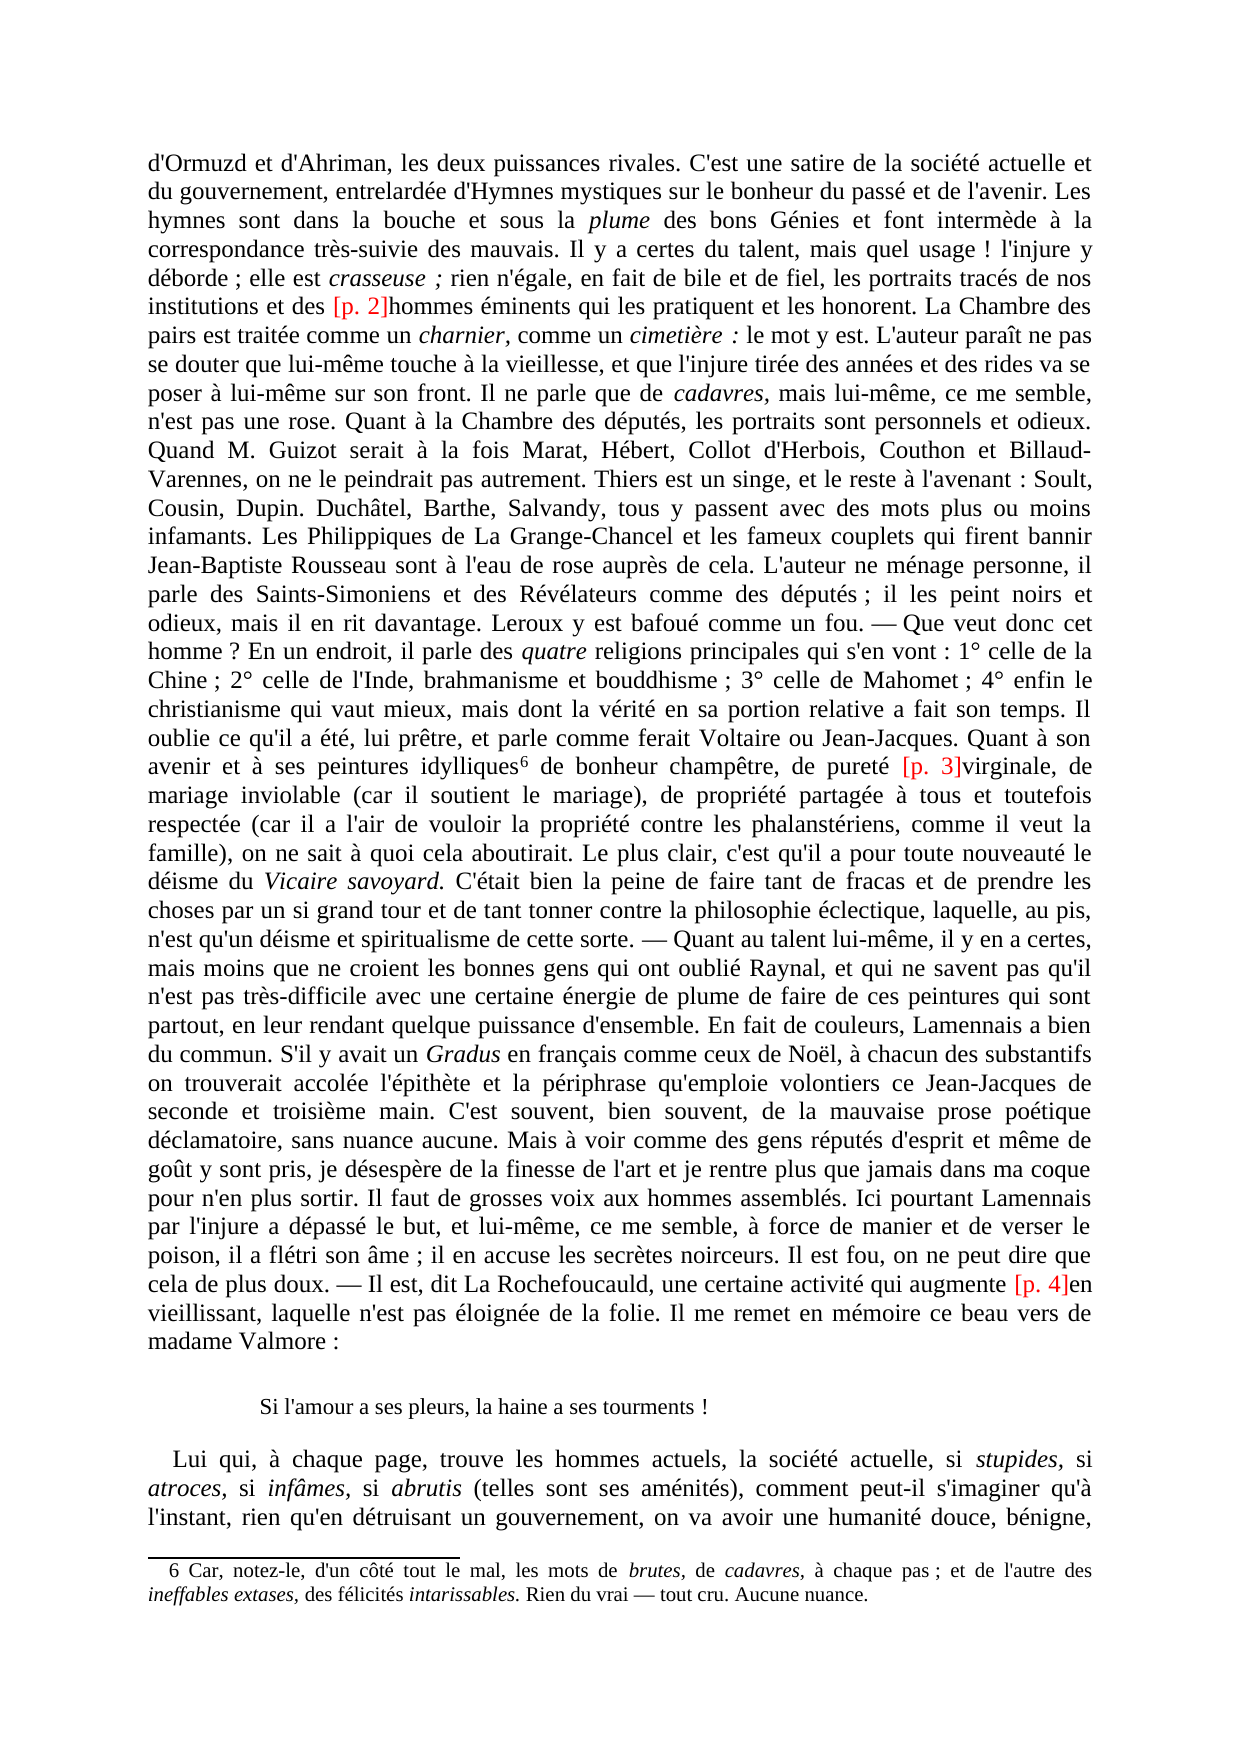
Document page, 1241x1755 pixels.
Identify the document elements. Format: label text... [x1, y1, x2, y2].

text d'Ormuzd et d'Ahriman, les deux puissances rivales. C'est une satire de la société actuelle et du gouvernement, entrelardée d'Hymnes mystiques sur le bonheur du passé et de l'avenir. Les hymnes sont dans la bouche et sous la plume des bons Génies et font intermède à la correspondance très-suivie des mauvais. Il y a certes du talent, mais quel usage ! l'injure y déborde ; elle est crasseuse ; rien n'égale, en fait de bile et de fiel, les portraits tracés de nos institutions et des [p. 2]hommes éminents qui les pratiquent et les honorent. La Chambre des pairs est traitée comme un charnier, comme un cimetière : le mot y est. L'auteur paraît ne pas se douter que lui-même touche à la vieillesse, et que l'injure tirée des années et des rides va se poser à lui-même sur son front. Il ne parle que de cadavres, mais lui-même, ce me semble, n'est pas une rose. Quant à la Chambre des députés, les portraits sont personnels et odieux. Quand M. Guizot serait à la fois Marat, Hébert, Collot d'Herbois, Couthon et Billaud-Varennes, on ne le peindrait pas autrement. Thiers est un singe, et le reste à l'avenant : Soult, Cousin, Dupin. Duchâtel, Barthe, Salvandy, tous y passent avec des mots plus ou moins infamants. Les Philippiques de La Grange-Chancel et les fameux couplets qui firent bannir Jean-Baptiste Rousseau sont à l'eau de rose auprès de cela. L'auteur ne ménage personne, il parle des Saints-Simoniens et des Révélateurs comme des députés ; il les peint noirs et odieux, mais il en rit davantage. Leroux y est bafoué comme un fou. — Que veut donc cet homme ? En un endroit, il parle des quatre religions principales qui s'en vont : 1° celle de la Chine ; 2° celle de l'Inde, brahmanisme et bouddhisme ; 3° celle de Mahomet ; 4° enfin le christianisme qui vaut mieux, mais dont la vérité en sa portion relative a fait son temps. Il oublie ce qu'il a été, lui prêtre, et parle comme ferait Voltaire ou Jean-Jacques. Quant à son avenir et à ses peintures idylliques de bonheur champêtre, de pureté [p. 3]virginale, de mariage inviolable (car il soutient le mariage), de propriété partagée à tous et toutefois respectée (car il a l'air de vouloir la propriété contre les phalanstériens, comme il veut la famille), on ne sait à quoi cela aboutirait. Le plus clair, c'est qu'il a pour toute nouveauté le déisme du Vicaire savoyard. C'était bien la peine de faire tant de fracas et de prendre les choses par un si grand tour et de tant tonner contre la philosophie éclectique, laquelle, au pis, n'est qu'un déisme et spiritualisme de cette sorte. — Quant au talent lui-même, il y en a certes, mais moins que ne croient les bonnes gens qui ont oublié Raynal, et qui ne savent pas qu'il n'est pas très-difficile avec une certaine énergie de plume de faire de ces peintures qui sont partout, en leur rendant quelque puissance d'ensemble. En fait de couleurs, Lamennais a bien du commun. S'il y avait un Gradus en français comme ceux de Noël, à chacun des substantifs on trouverait accolée l'épithète et la périphrase qu'emploie volontiers ce Jean-Jacques de seconde et troisième main. C'est souvent, bien souvent, de la mauvaise prose poétique déclamatoire, sans nuance aucune. Mais à voir comme des gens réputés d'esprit et même de goût y sont pris, je désespère de la finesse de l'art et je rentre plus que jamais dans ma coque pour n'en plus sortir. Il faut de grosses voix aux hommes assemblés. Ici pourtant Lamennais par l'injure a dépassé le but, et lui-même, ce me semble, à force de manier et de verser le poison, il a flétri son âme ; il en accuse les secrètes noirceurs. Il est fou, on ne peut dire que cela de plus doux. — Il est, dit La Rochefoucauld, une certaine activité qui augmente [p. 4]en vieillissant, laquelle n'est pas éloignée de la folie. Il me remet en mémoire ce beau vers de madame Valmore : [148, 148, 1093, 1355]
text Si l'amour a ses pleurs, la haine a ses tourments ! [236, 1393, 1093, 1419]
text Car, notez-le, d'un côté tout le mal, les mots de brutes, de cadavres, à chaque pas ; et de l'autre des ineffables extases, des félicités intarissables. Rien du vrai — tout cru. Aucune nuance. [148, 1558, 1093, 1606]
text Lui qui, à chaque page, trouve les hommes actuels, la société actuelle, si stupides, si atroces, si infâmes, si abrutis (telles sont ses aménités), comment peut-il s'imaginer qu'à l'instant, rien qu'en détruisant un gouvernement, on va avoir une humanité douce, bénigne, [148, 1444, 1093, 1530]
